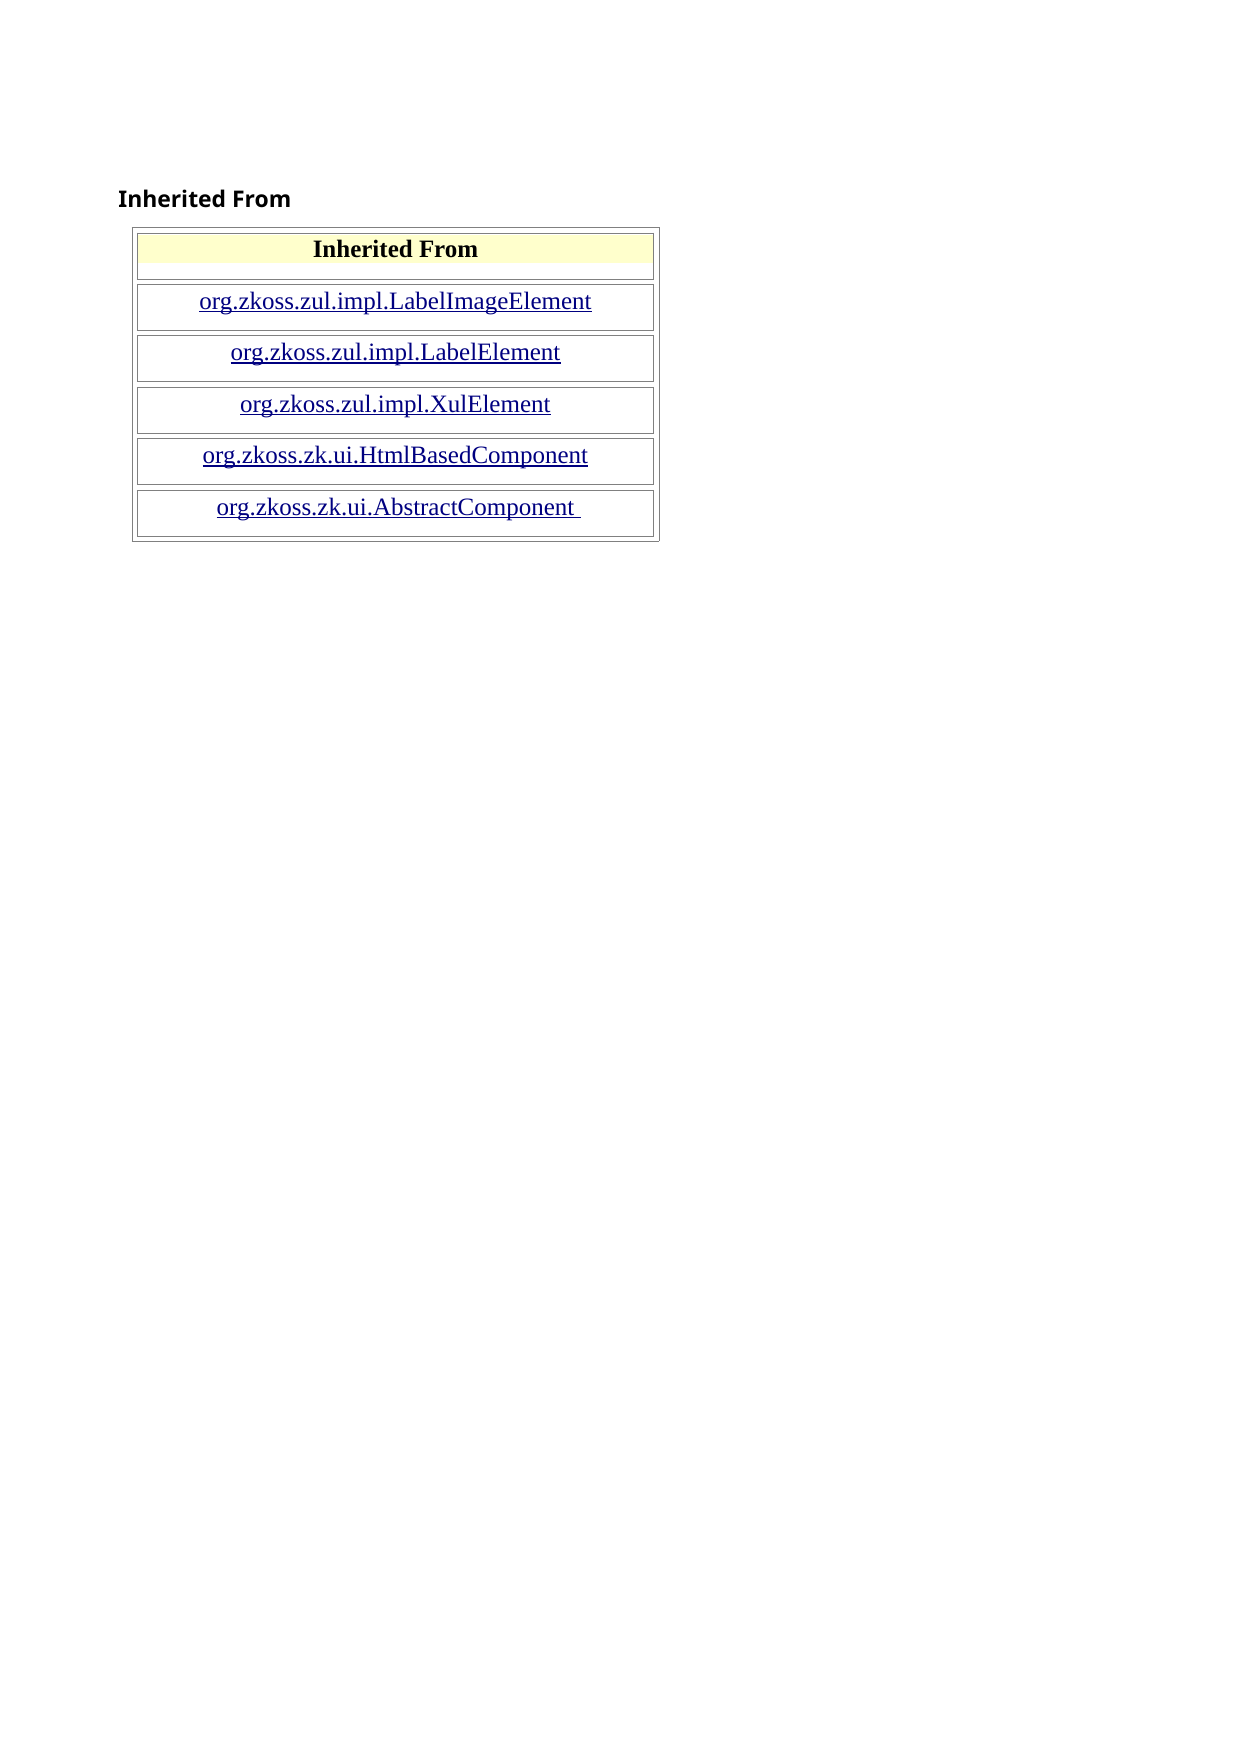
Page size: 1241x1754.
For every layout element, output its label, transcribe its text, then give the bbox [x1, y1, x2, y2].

table_cell org.zkoss.zk.ui.AbstractComponent [134, 484, 656, 536]
table_header Inherited From [134, 228, 656, 278]
table_cell org.zkoss.zul.impl.LabelElement [134, 330, 656, 381]
table_cell org.zkoss.zul.impl.LabelImageElement [134, 279, 656, 330]
table_cell org.zkoss.zk.ui.HtmlBasedComponent [134, 433, 656, 484]
table_cell org.zkoss.zul.impl.XulElement [134, 381, 656, 433]
subtitle Inherited From [118, 183, 1122, 214]
